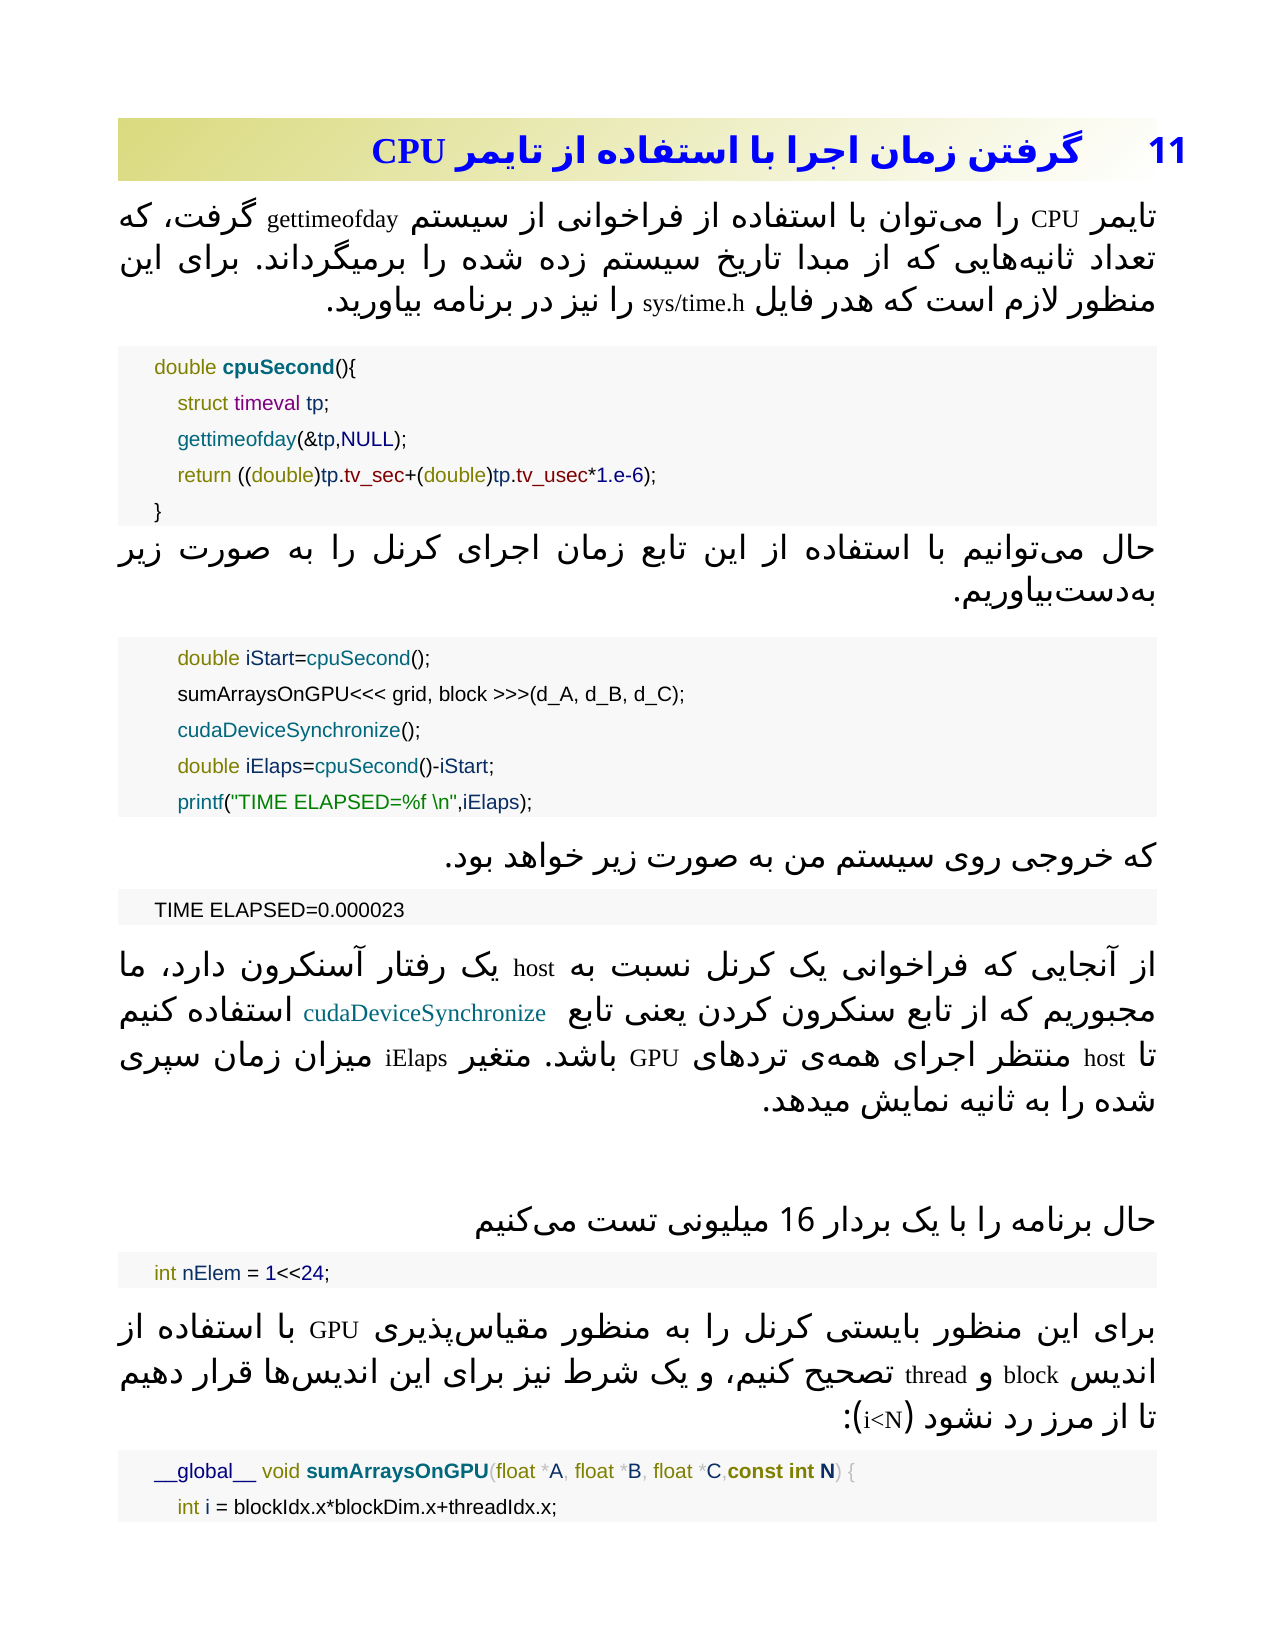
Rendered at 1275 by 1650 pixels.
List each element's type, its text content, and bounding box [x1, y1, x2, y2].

text که خروجی روی سیستم من به صورت زیر خواهد بود. [118, 832, 1157, 877]
text از آنجایی که فراخوانی یک کرنل نسبت به host یک رفتار آسنکرون دارد، ما مجبوریم که از تابع سنکرون کردن یعنی تابع cudaDeviceSynchronize استفاده کنیم تا host منتظر اجرای همه‌ی ترد‌های GPU باشد. متغیر iElaps میزان زمان سپری شده را به ثانیه نمایش میدهد. [118, 940, 1157, 1120]
text double cpuSecond(){ [118, 346, 1157, 382]
text sumArraysOnGPU<<< grid, block >>>(d_A, d_B, d_C); [118, 673, 1157, 709]
text int nElem = 1<<24; [118, 1252, 1157, 1288]
text cudaDeviceSynchronize(); [118, 709, 1157, 745]
text double iStart=cpuSecond(); [118, 637, 1157, 673]
text struct timeval tp; [118, 382, 1157, 418]
text TIME ELAPSED=0.000023 [118, 889, 1157, 925]
text gettimeofday(&tp,NULL); [118, 418, 1157, 454]
text حال برنامه را با یک بردار 16 میلیونی تست می‌کنیم [118, 1195, 1157, 1240]
text تایمر CPU را می‌توان با استفاده از فراخوانی از سیستم gettimeofday گرفت، که تعداد ثانیه‌هایی که از مبدا تاریخ سیستم زده شده را برمیگرداند. برای این منظور لازم است که هدر فایل sys/time.h را نیز در برنامه‌ بیاورید. [118, 193, 1157, 319]
text حال می‌توانیم با استفاده از این تابع زمان اجرای کرنل را به صورت زیر به‌دست‌بیاوریم. [118, 526, 1157, 610]
subtitle گرفتن زمان اجرا با استفاده از تایمر CPU [118, 118, 1157, 181]
text __global__ void sumArraysOnGPU(float *A, float *B, float *C,const int N) { [118, 1450, 1157, 1486]
text printf("TIME ELAPSED=%f \n",iElaps); [118, 781, 1157, 817]
text برای این منظور بایستی کرنل را به منظور مقیاس‌پذیری GPU با استفاده از اندیس block و thread تصحیح کنیم، و یک شرط نیز برای این اندیس‌ها قرار دهیم تا از مرز رد نشود (i<N): [118, 1303, 1157, 1438]
text double iElaps=cpuSecond()-iStart; [118, 745, 1157, 781]
text int i = blockIdx.x*blockDim.x+threadIdx.x; [118, 1486, 1157, 1522]
text } [118, 490, 1157, 526]
text return ((double)tp.tv_sec+(double)tp.tv_usec*1.e-6); [118, 454, 1157, 490]
